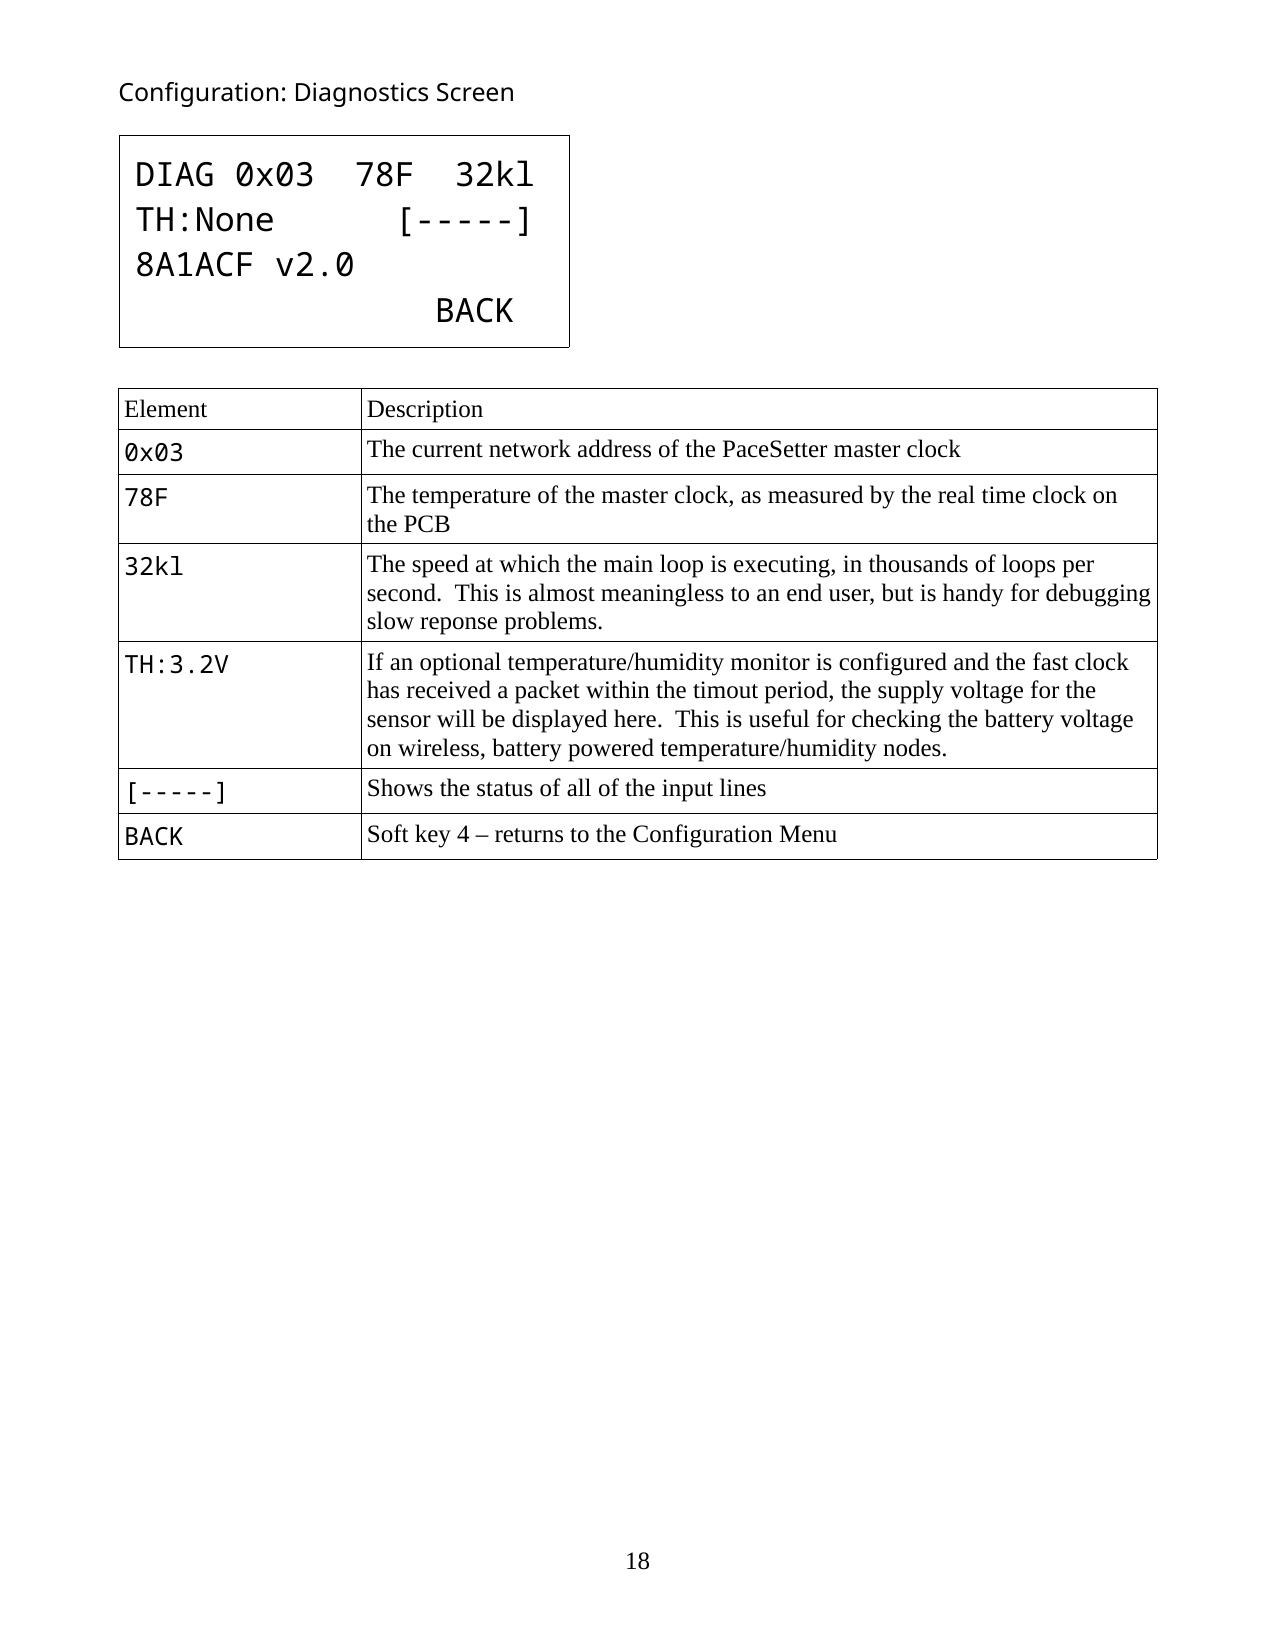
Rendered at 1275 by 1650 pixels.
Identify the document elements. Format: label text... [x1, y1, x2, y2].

table_header Element [119, 389, 361, 428]
table_cell The temperature of the master clock, as measured by the real time clock on the PCB [362, 475, 1157, 543]
table_cell The current network address of the PaceSetter master clock [362, 430, 1157, 474]
table_cell The speed at which the main loop is executing, in thousands of loops per second. This is almost meaningless to an end user, but is handy for debugging slow reponse problems. [362, 544, 1157, 641]
table_cell 32kl [119, 544, 361, 641]
table_cell [-----] [119, 769, 361, 813]
table_cell Soft key 4 – returns to the Configuration Menu [362, 814, 1157, 859]
table_cell Shows the status of all of the input lines [362, 769, 1157, 813]
table_cell TH:3.2V [119, 642, 361, 767]
text Configuration: Diagnostics Screen [118, 75, 1157, 109]
table_cell If an optional temperature/humidity monitor is configured and the fast clock has received a packet within the timout period, the supply voltage for the sensor will be displayed here. This is useful for checking the battery voltage on wireless, battery powered temperature/humidity nodes. [362, 642, 1157, 767]
text BACK [135, 287, 553, 332]
table_cell 0x03 [119, 430, 361, 474]
table_cell 78F [119, 475, 361, 543]
table_cell BACK [119, 814, 361, 859]
text 8A1ACF v2.0 [135, 241, 553, 287]
text TH:None [-----] [135, 196, 553, 241]
table_header Description [362, 389, 1157, 428]
text DIAG 0x03 78F 32kl [135, 150, 553, 196]
